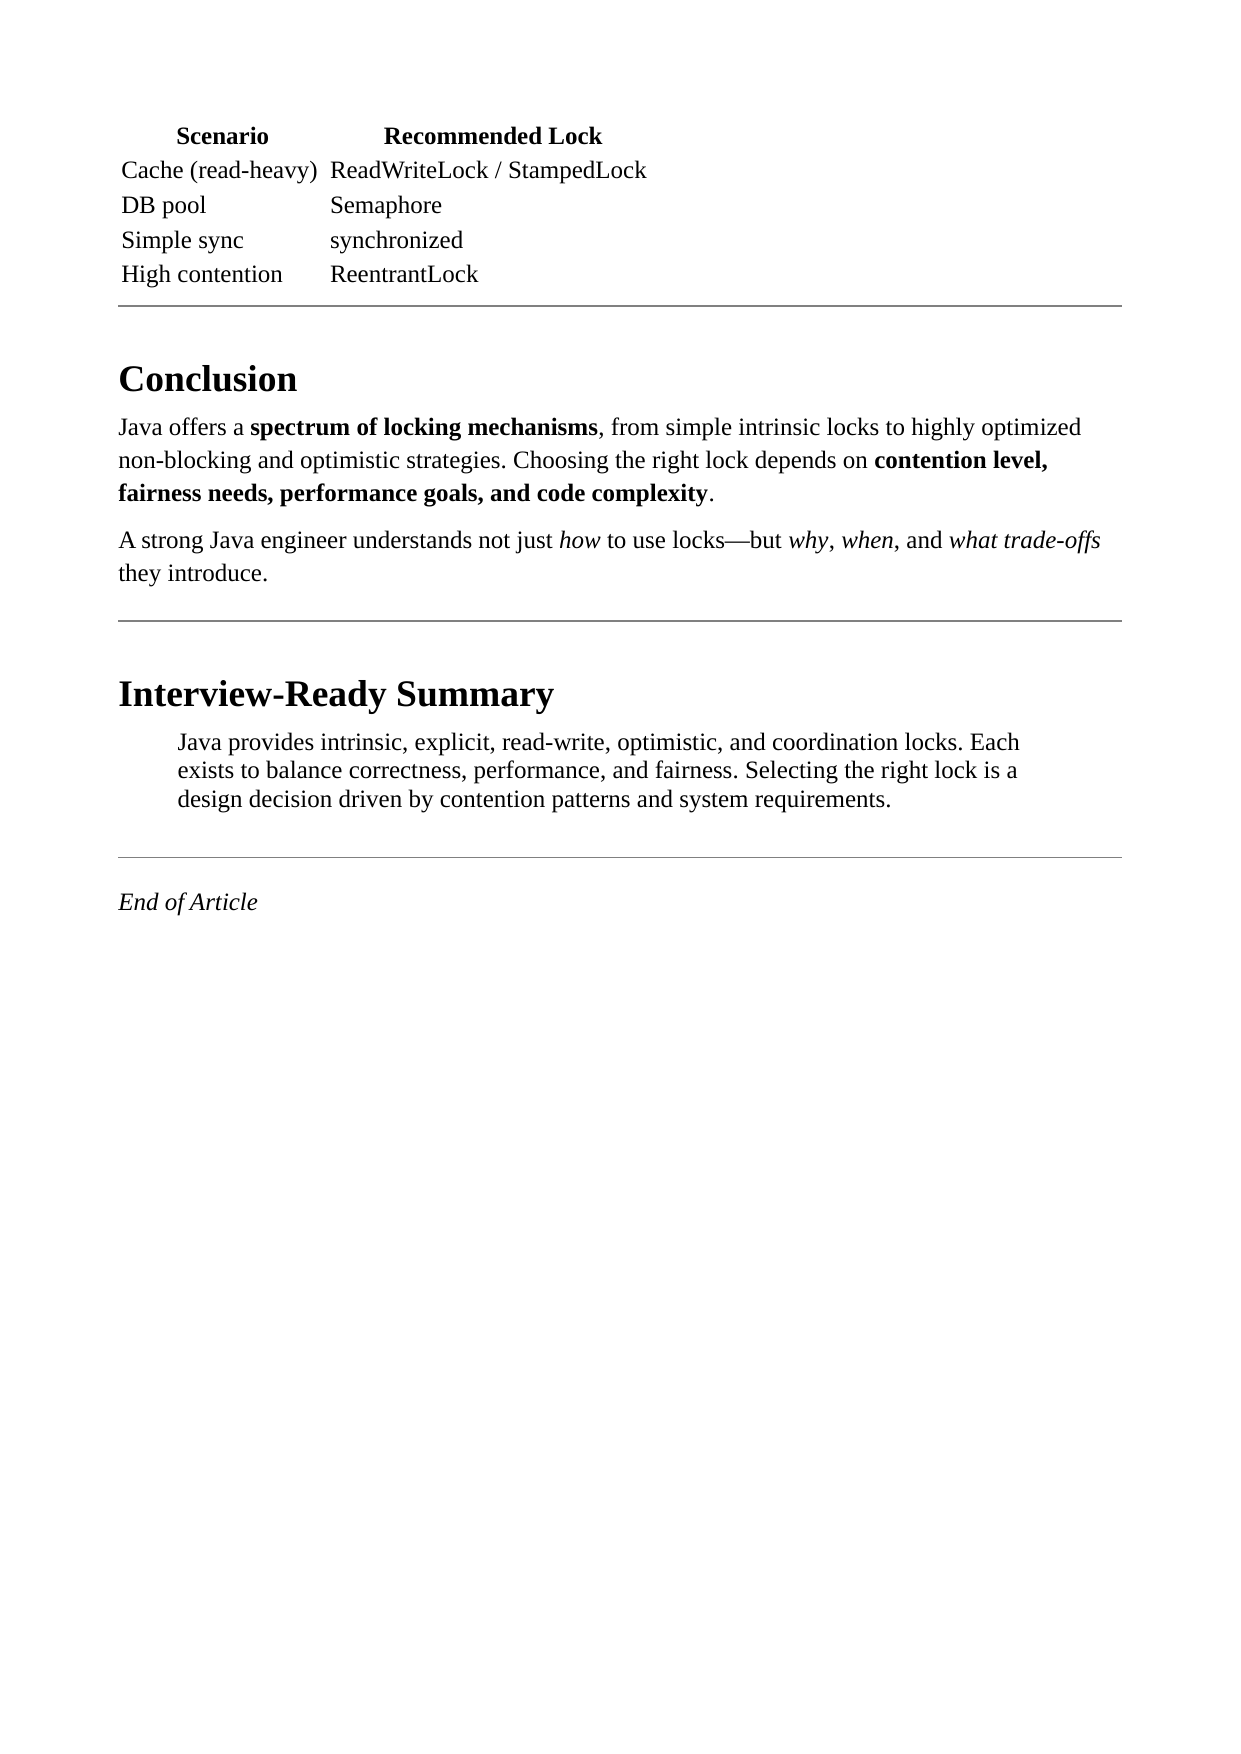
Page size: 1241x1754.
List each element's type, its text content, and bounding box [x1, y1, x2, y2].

table_cell DB pool [118, 187, 327, 222]
table_header Recommended Lock [327, 118, 659, 153]
table_cell ReadWriteLock / StampedLock [327, 153, 659, 187]
table_cell Cache (read-heavy) [118, 153, 327, 187]
table_cell High contention [118, 256, 327, 291]
table_cell synchronized [327, 222, 659, 256]
table_cell Simple sync [118, 222, 327, 256]
table_cell ReentrantLock [327, 256, 659, 291]
subtitle Conclusion [118, 356, 1122, 399]
text Java provides intrinsic, explicit, read-write, optimistic, and coordination locks. Each exists to balance correctness, performance, and fairness. Selecting the right lock is a design decision driven by contention patterns and system requirements. [177, 727, 1063, 813]
table_cell Semaphore [327, 187, 659, 222]
text A strong Java engineer understands not just how to use locks—but why, when, and what trade-offs they introduce. [118, 525, 1122, 587]
text Java offers a spectrum of locking mechanisms, from simple intrinsic locks to highly optimized non-blocking and optimistic strategies. Choosing the right lock depends on contention level, fairness needs, performance goals, and code complexity. [118, 412, 1122, 507]
table_header Scenario [118, 118, 327, 153]
text End of Article [118, 887, 1122, 916]
subtitle Interview-Ready Summary [118, 671, 1122, 714]
